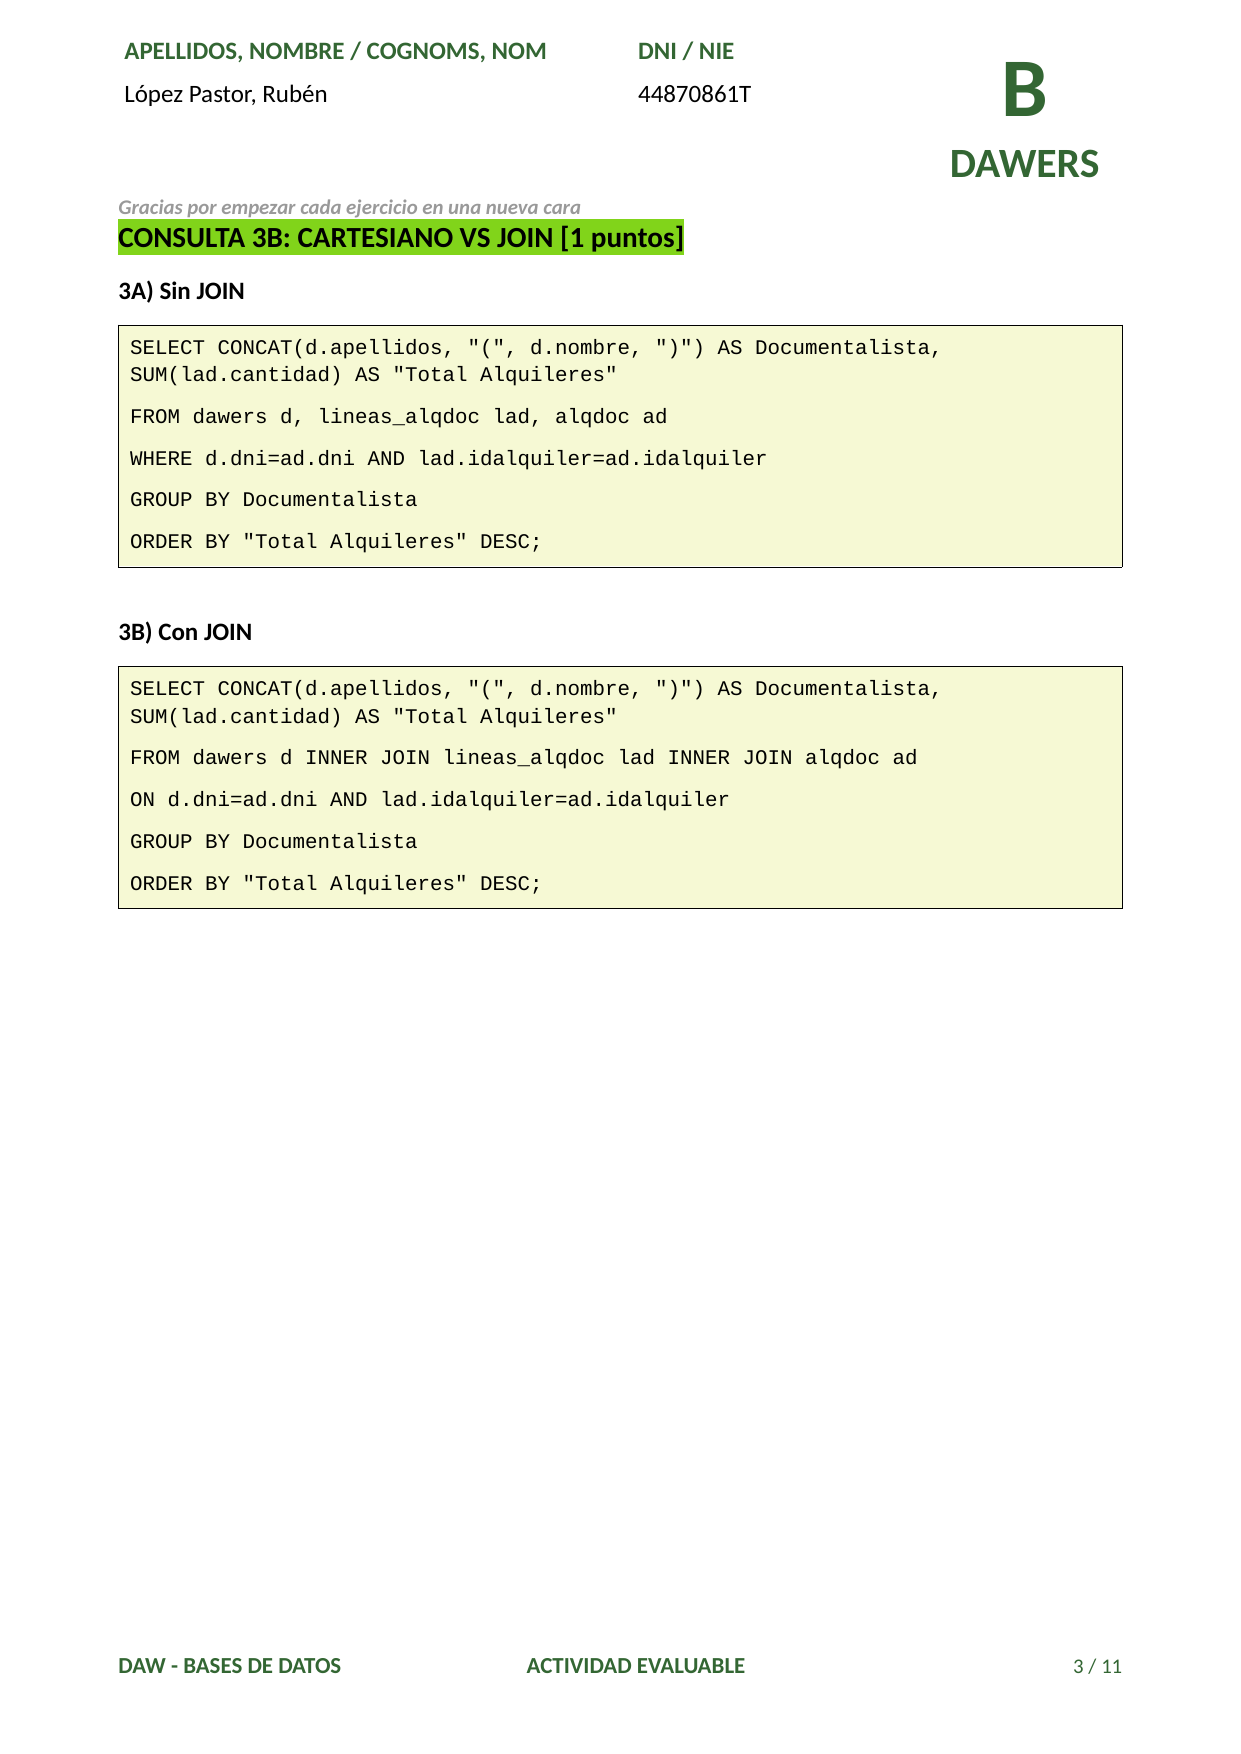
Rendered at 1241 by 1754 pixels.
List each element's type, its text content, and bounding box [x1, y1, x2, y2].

text CONSULTA 3B: CARTESIANO VS JOIN [1 puntos] [118, 219, 1122, 255]
text 3A) Sin JOIN [118, 275, 1122, 305]
text 3B) Con JOIN [118, 617, 1122, 647]
table_header SELECT CONCAT(d.apellidos, "(", d.nombre, ")") AS Documentalista, SUM(lad.cantidad) AS "Total Alquileres" FROM dawers d INNER JOIN lineas_alqdoc lad INNER JOIN alqdoc ad ON d.dni=ad.dni AND lad.idalquiler=ad.idalquiler GROUP BY Documentalista ORDER BY "Total Alquileres" DESC; [119, 667, 1122, 908]
table_header SELECT CONCAT(d.apellidos, "(", d.nombre, ")") AS Documentalista, SUM(lad.cantidad) AS "Total Alquileres" FROM dawers d, lineas_alqdoc lad, alqdoc ad WHERE d.dni=ad.dni AND lad.idalquiler=ad.idalquiler GROUP BY Documentalista ORDER BY "Total Alquileres" DESC; [119, 326, 1122, 566]
